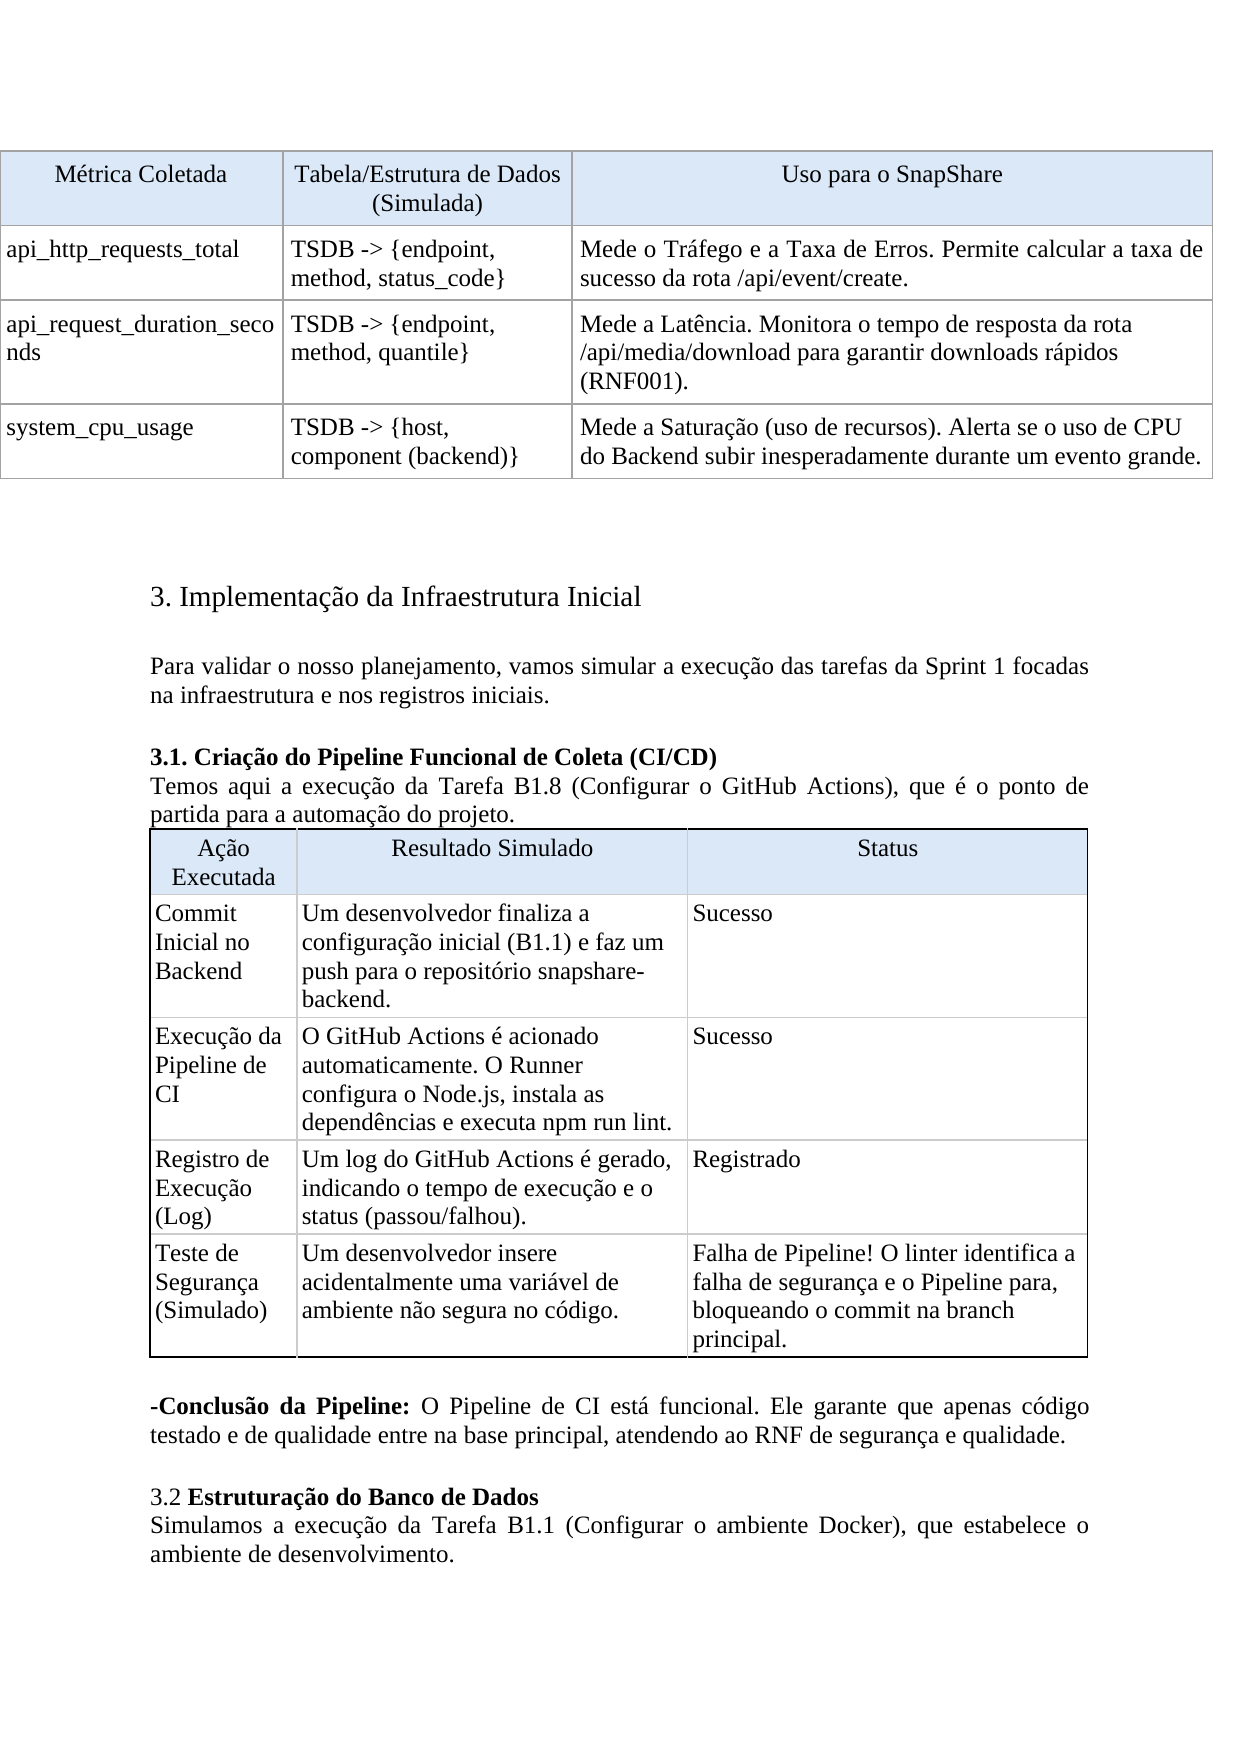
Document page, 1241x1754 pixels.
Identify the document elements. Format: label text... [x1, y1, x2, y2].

table_cell O GitHub Actions é acionado automaticamente. O Runner configura o Node.js, instala as dependências e executa npm run lint. [298, 1018, 687, 1139]
table_cell Mede a Saturação (uso de recursos). Alerta se o uso de CPU do Backend subir inesperadamente durante um evento grande. [573, 405, 1212, 477]
table_cell Registrado [688, 1141, 1087, 1233]
table_header Resultado Simulado [298, 830, 687, 894]
table_cell Sucesso [688, 895, 1087, 1016]
table_cell Um desenvolvedor insere acidentalmente uma variável de ambiente não segura no código. [298, 1235, 687, 1356]
table_cell Mede o Tráfego e a Taxa de Erros. Permite calcular a taxa de sucesso da rota /api/event/create. [573, 226, 1212, 299]
table_header Tabela/Estrutura de Dados (Simulada) [284, 152, 571, 225]
table_cell TSDB -> {endpoint, method, status_code} [284, 226, 571, 299]
text 3. Implementação da Infraestrutura Inicial [150, 579, 1090, 613]
table_cell Sucesso [688, 1018, 1087, 1139]
table_cell system_cpu_usage [1, 405, 282, 477]
text 3.1. Criação do Pipeline Funcional de Coleta (CI/CD) [150, 742, 1090, 771]
table_cell Um desenvolvedor finaliza a configuração inicial (B1.1) e faz um push para o repositório snapshare-backend. [298, 895, 687, 1016]
table_header Métrica Coletada [1, 152, 282, 225]
table_cell Falha de Pipeline! O linter identifica a falha de segurança e o Pipeline para, bloqueando o commit na branch principal. [688, 1235, 1087, 1356]
text Simulamos a execução da Tarefa B1.1 (Configurar o ambiente Docker), que estabelece o ambiente de desenvolvimento. [150, 1511, 1090, 1568]
text -Conclusão da Pipeline: O Pipeline de CI está funcional. Ele garante que apenas código testado e de qualidade entre na base principal, atendendo ao RNF de segurança e qualidade. [150, 1391, 1090, 1448]
table_cell TSDB -> {endpoint, method, quantile} [284, 301, 571, 403]
text Temos aqui a execução da Tarefa B1.8 (Configurar o GitHub Actions), que é o ponto de partida para a automação do projeto. [150, 771, 1090, 828]
table_cell TSDB -> {host, component (backend)} [284, 405, 571, 477]
table_header Uso para o SnapShare [573, 152, 1212, 225]
table_header Ação Executada [151, 830, 296, 894]
table_cell Execução da Pipeline de CI [151, 1018, 296, 1139]
table_cell Commit Inicial no Backend [151, 895, 296, 1016]
table_cell api_request_duration_seconds [1, 301, 282, 403]
table_cell Registro de Execução (Log) [151, 1141, 296, 1233]
text 3.2 Estruturação do Banco de Dados [150, 1482, 1090, 1511]
table_cell Um log do GitHub Actions é gerado, indicando o tempo de execução e o status (passou/falhou). [298, 1141, 687, 1233]
table_cell Teste de Segurança (Simulado) [151, 1235, 296, 1356]
table_header Status [688, 830, 1087, 894]
table_cell api_http_requests_total [1, 226, 282, 299]
text Para validar o nosso planejamento, vamos simular a execução das tarefas da Sprint 1 focadas na infraestrutura e nos registros iniciais. [150, 651, 1090, 709]
table_cell Mede a Latência. Monitora o tempo de resposta da rota /api/media/download para garantir downloads rápidos (RNF001). [573, 301, 1212, 403]
